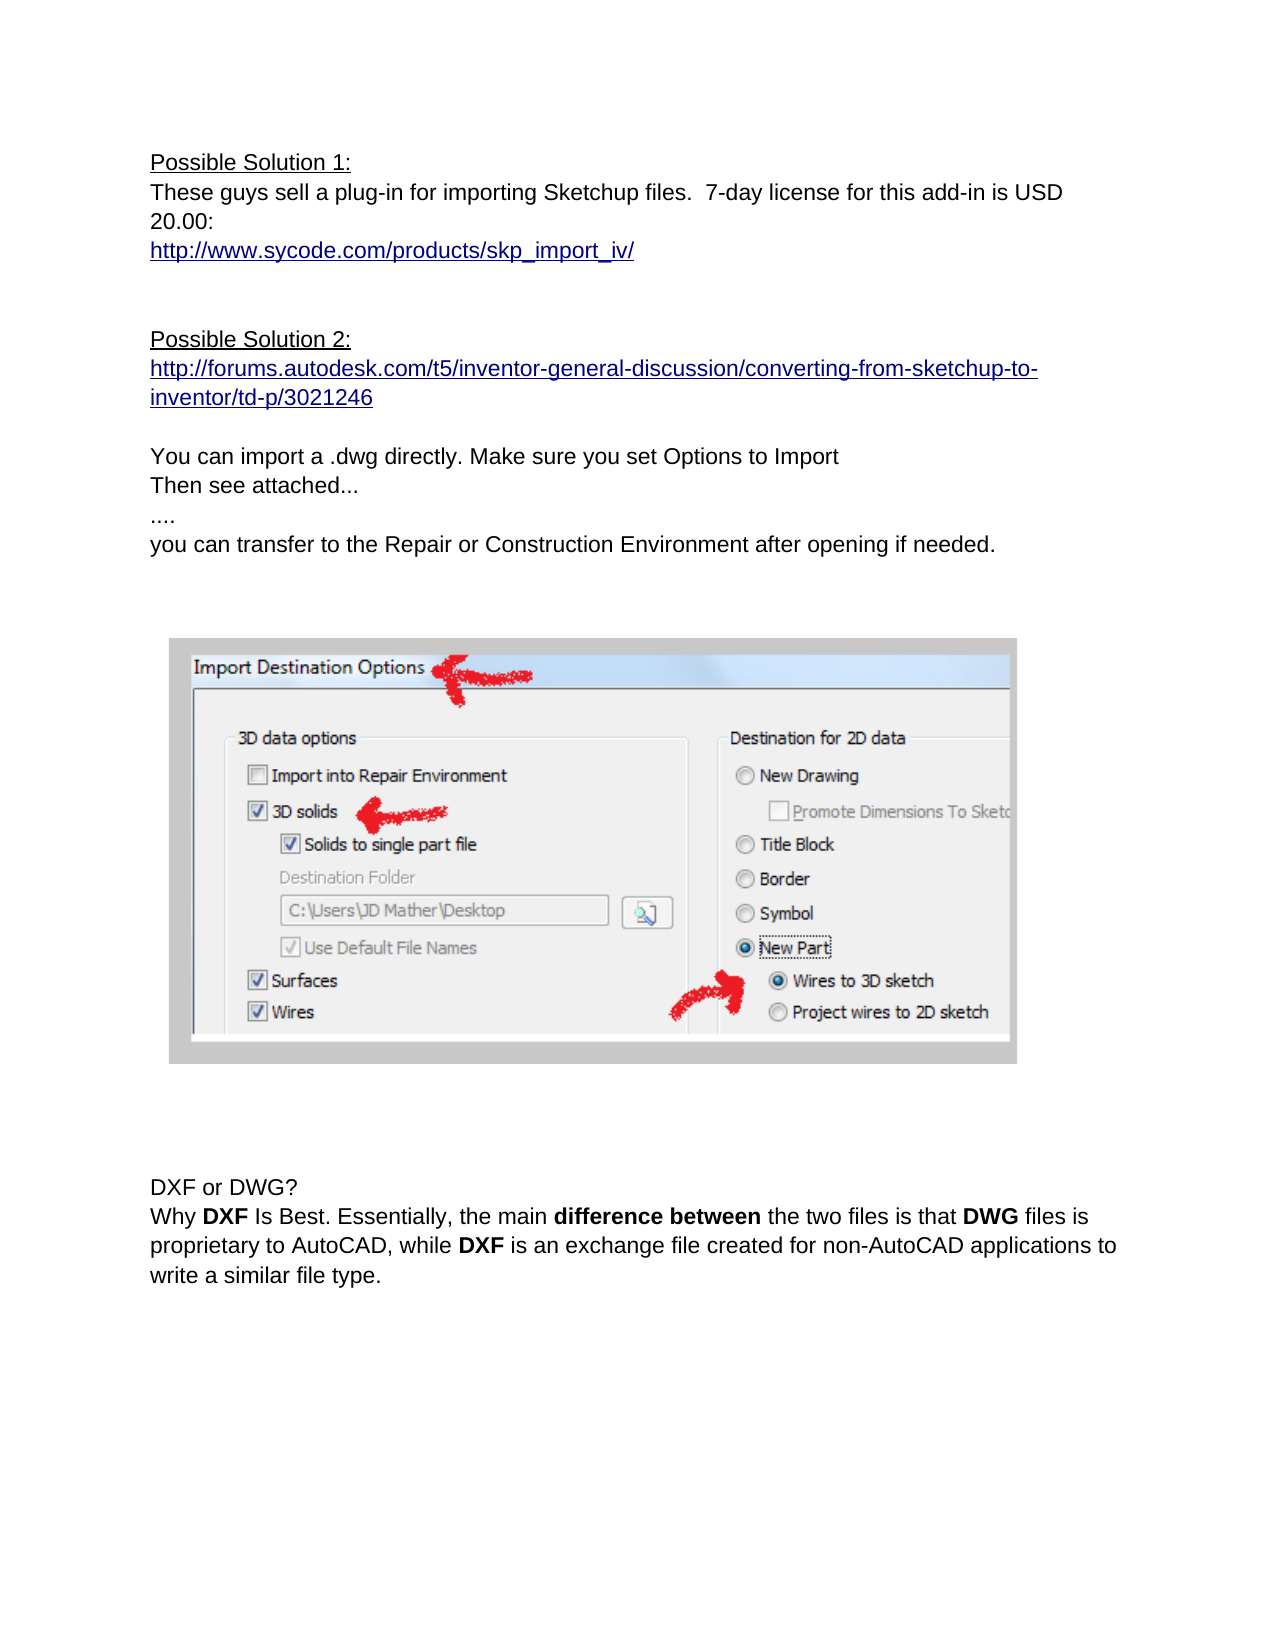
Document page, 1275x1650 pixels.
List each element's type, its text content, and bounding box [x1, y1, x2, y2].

text Then see attached... [150, 473, 1125, 499]
text http://www.sycode.com/products/skp_import_iv/ [150, 238, 1125, 264]
picture [168, 638, 1018, 1064]
text Why DXF Is Best. Essentially, the main difference between the two files is that DWG files is proprietary to AutoCAD, while DXF is an exchange file created for non-AutoCAD applications to write a similar file type. [150, 1204, 1125, 1288]
text .... [150, 502, 1125, 528]
text http://forums.autodesk.com/t5/inventor-general-discussion/converting-from-sketchup-to-inventor/td-p/3021246 [150, 356, 1125, 411]
text you can transfer to the Repair or Construction Environment after opening if needed. [150, 532, 1125, 557]
text DXF or DWG? [150, 1174, 1125, 1200]
text Possible Solution 1: [150, 150, 1125, 176]
text Possible Solution 2: [150, 326, 1125, 352]
text These guys sell a plug-in for importing Sketchup files. 7-day license for this add-in is USD 20.00: [150, 179, 1125, 234]
text You can import a .dwg directly. Make sure you set Options to Import [150, 444, 1125, 469]
